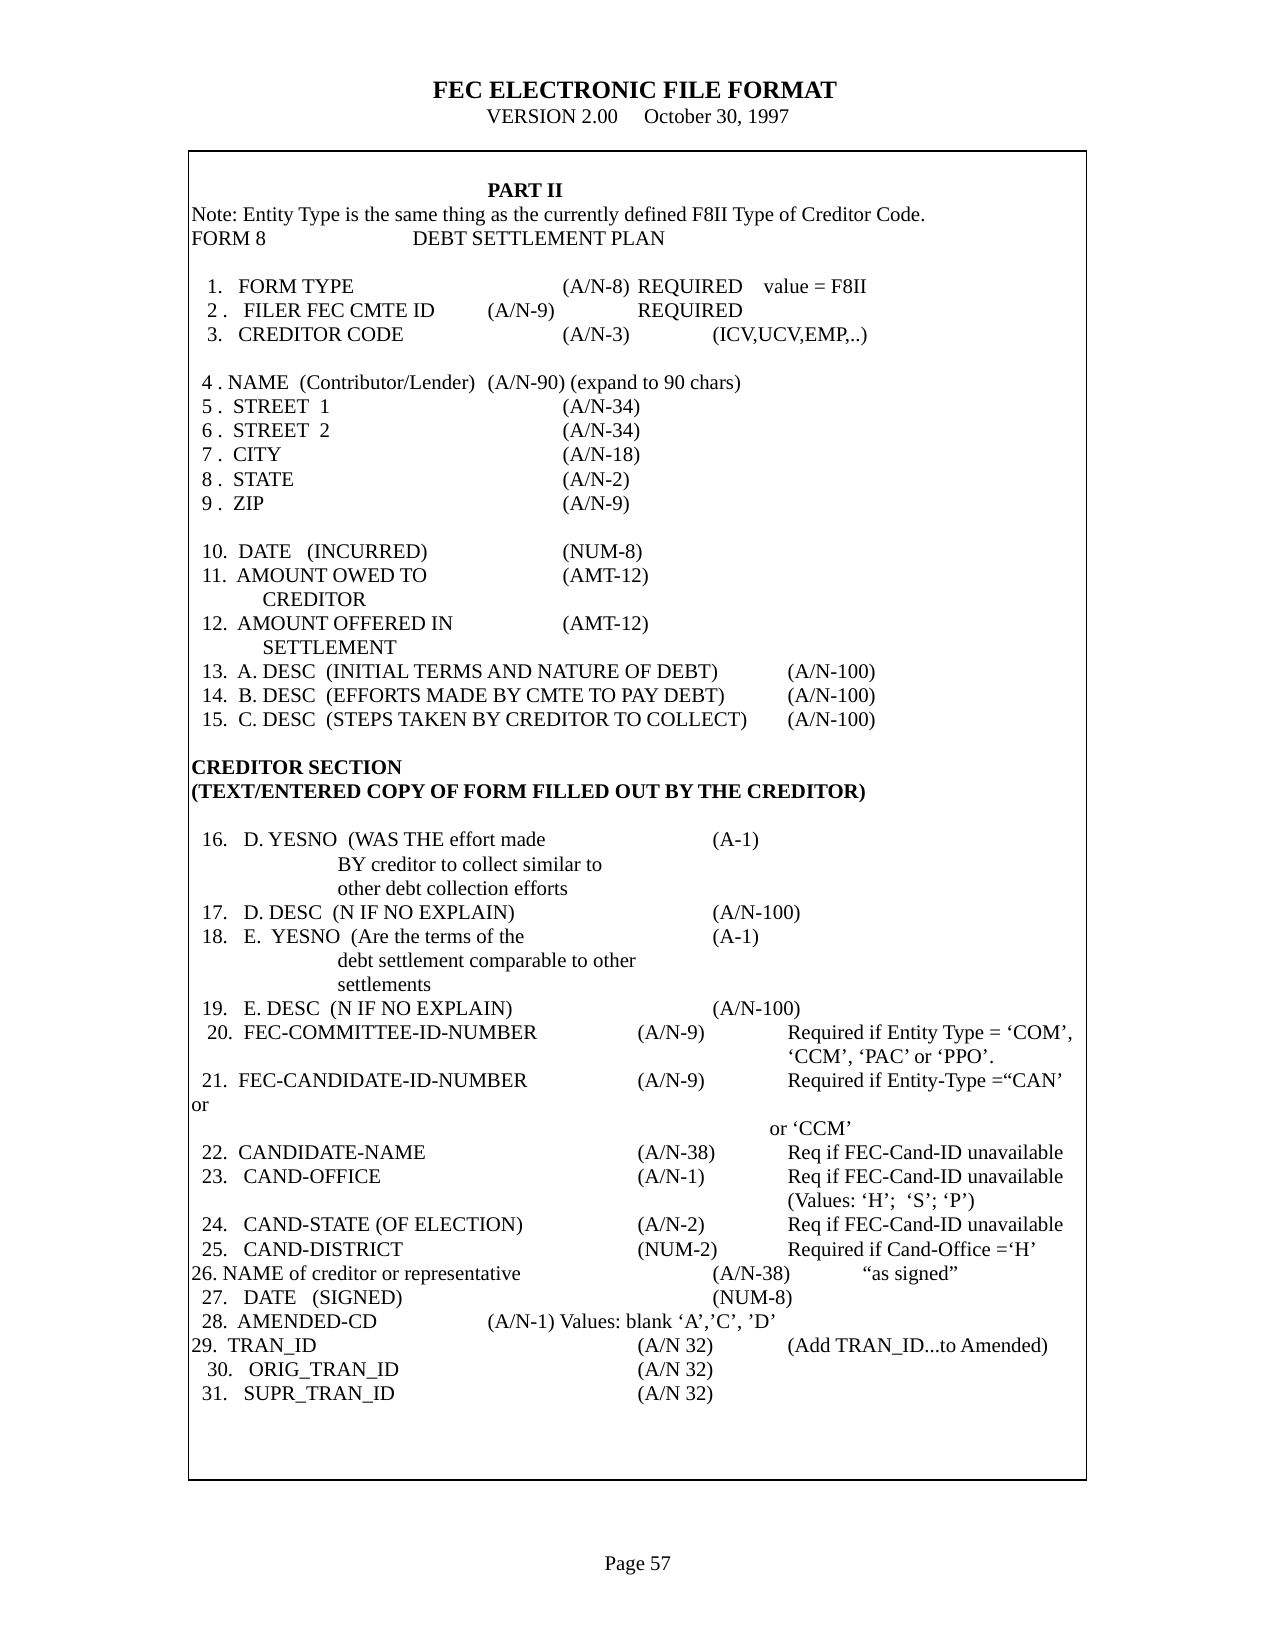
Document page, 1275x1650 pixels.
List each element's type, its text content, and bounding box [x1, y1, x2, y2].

text 9 . ZIP (A/N-9) [189, 487, 1086, 514]
text or ‘CCM’ [189, 1112, 1086, 1137]
text PART II [189, 174, 1086, 198]
text 15. C. DESC (STEPS TAKEN BY CREDITOR TO COLLECT) (A/N-100) [189, 703, 1086, 731]
text other debt collection efforts [189, 872, 1086, 896]
text FORM 8 DEBT SETTLEMENT PLAN [189, 222, 1086, 250]
text 24. CAND-STATE (OF ELECTION) (A/N-2) Req if FEC-Cand-ID unavailable [189, 1209, 1086, 1233]
text 19. E. DESC (N IF NO EXPLAIN) (A/N-100) [189, 992, 1086, 1016]
text 7 . CITY (A/N-18) [189, 439, 1086, 463]
text 21. FEC-CANDIDATE-ID-NUMBER (A/N-9) Required if Entity-Type =“CAN’ or [189, 1064, 1086, 1112]
text 14. B. DESC (EFFORTS MADE BY CMTE TO PAY DEBT) (A/N-100) [189, 679, 1086, 703]
text 25. CAND-DISTRICT (NUM-2) Required if Cand-Office =‘H’ [189, 1233, 1086, 1257]
text 30. ORIG_TRAN_ID (A/N 32) [189, 1353, 1086, 1377]
text 22. CANDIDATE-NAME (A/N-38) Req if FEC-Cand-ID unavailable [189, 1137, 1086, 1161]
text 26. NAME of creditor or representative (A/N-38) “as signed” [189, 1257, 1086, 1281]
text (TEXT/ENTERED COPY OF FORM FILLED OUT BY THE CREDITOR) [189, 776, 1086, 803]
text Note: Entity Type is the same thing as the currently defined F8II Type of Creditor Code. [189, 198, 1086, 222]
text SETTLEMENT [189, 631, 1086, 655]
text CREDITOR SECTION [189, 752, 1086, 776]
text 5 . STREET 1 (A/N-34) [189, 391, 1086, 415]
text (Values: ‘H’; ‘S’; ‘P’) [189, 1185, 1086, 1209]
text 12. AMOUNT OFFERED IN (AMT-12) [189, 607, 1086, 631]
text 31. SUPR_TRAN_ID (A/N 32) [189, 1377, 1086, 1405]
text 28. AMENDED-CD (A/N-1) Values: blank ‘A’,’C’, ’D’ [189, 1305, 1086, 1329]
text 29. TRAN_ID (A/N 32) (Add TRAN_ID...to Amended) [189, 1329, 1086, 1353]
text 2 . FILER FEC CMTE ID (A/N-9) REQUIRED [189, 294, 1086, 318]
text CREDITOR [189, 583, 1086, 607]
text 20. FEC-COMMITTEE-ID-NUMBER (A/N-9) Required if Entity Type = ‘COM’, [189, 1016, 1086, 1040]
text ‘CCM’, ‘PAC’ or ‘PPO’. [189, 1040, 1086, 1064]
text settlements [189, 968, 1086, 992]
text 11. AMOUNT OWED TO (AMT-12) [189, 559, 1086, 583]
text 8 . STATE (A/N-2) [189, 463, 1086, 487]
text BY creditor to collect similar to [189, 848, 1086, 872]
text 1. FORM TYPE (A/N-8) REQUIRED value = F8II [189, 270, 1086, 294]
text 13. A. DESC (INITIAL TERMS AND NATURE OF DEBT) (A/N-100) [189, 655, 1086, 679]
text 10. DATE (INCURRED) (NUM-8) [189, 535, 1086, 559]
text 18. E. YESNO (Are the terms of the (A-1) [189, 920, 1086, 944]
text 27. DATE (SIGNED) (NUM-8) [189, 1281, 1086, 1305]
text 6 . STREET 2 (A/N-34) [189, 415, 1086, 439]
text 23. CAND-OFFICE (A/N-1) Req if FEC-Cand-ID unavailable [189, 1161, 1086, 1185]
text 3. CREDITOR CODE (A/N-3) (ICV,UCV,EMP,..) [189, 318, 1086, 346]
text 16. D. YESNO (WAS THE effort made (A-1) [189, 824, 1086, 848]
text debt settlement comparable to other [189, 944, 1086, 968]
text 17. D. DESC (N IF NO EXPLAIN) (A/N-100) [189, 896, 1086, 920]
text 4 . NAME (Contributor/Lender) (A/N-90) (expand to 90 chars) [189, 367, 1086, 391]
